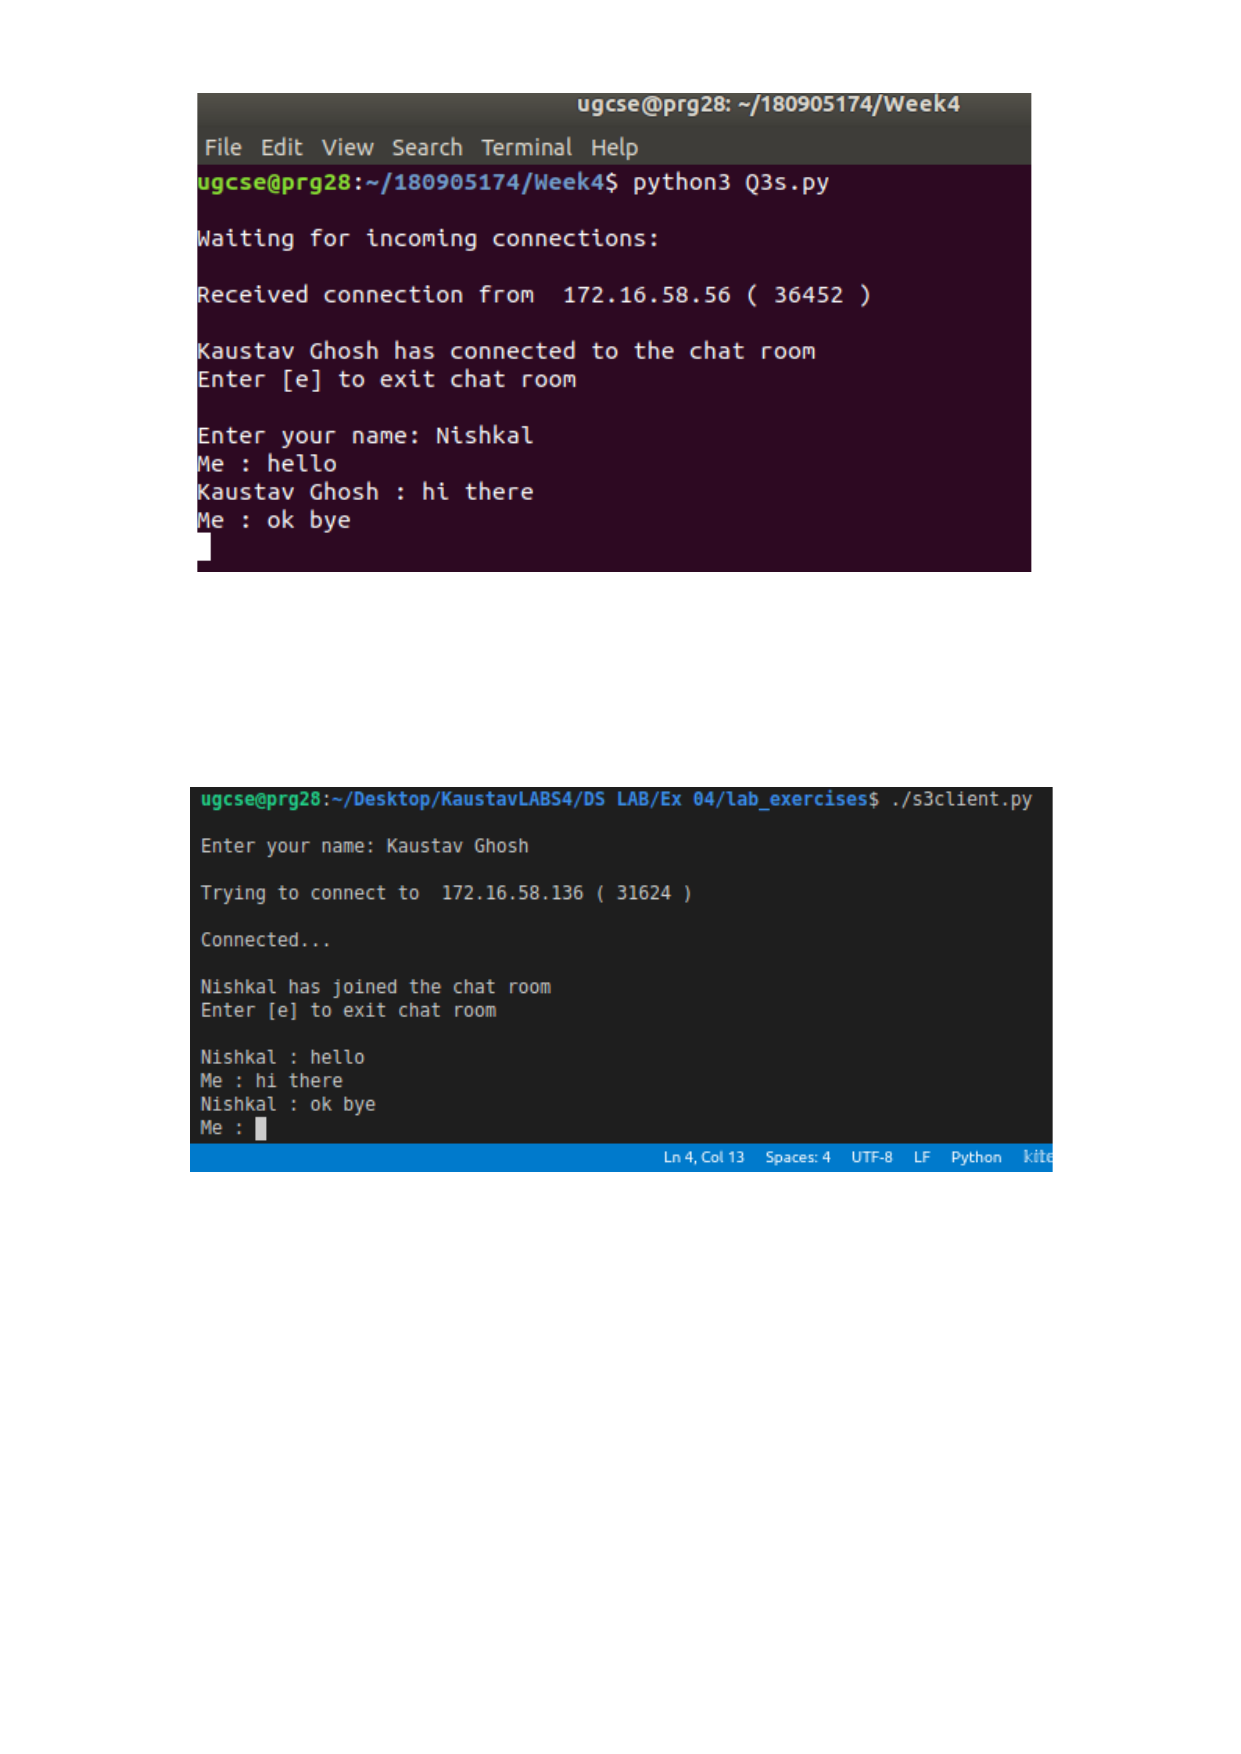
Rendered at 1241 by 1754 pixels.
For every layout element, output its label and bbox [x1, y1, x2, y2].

picture [197, 93, 1032, 572]
picture [190, 787, 1053, 1172]
